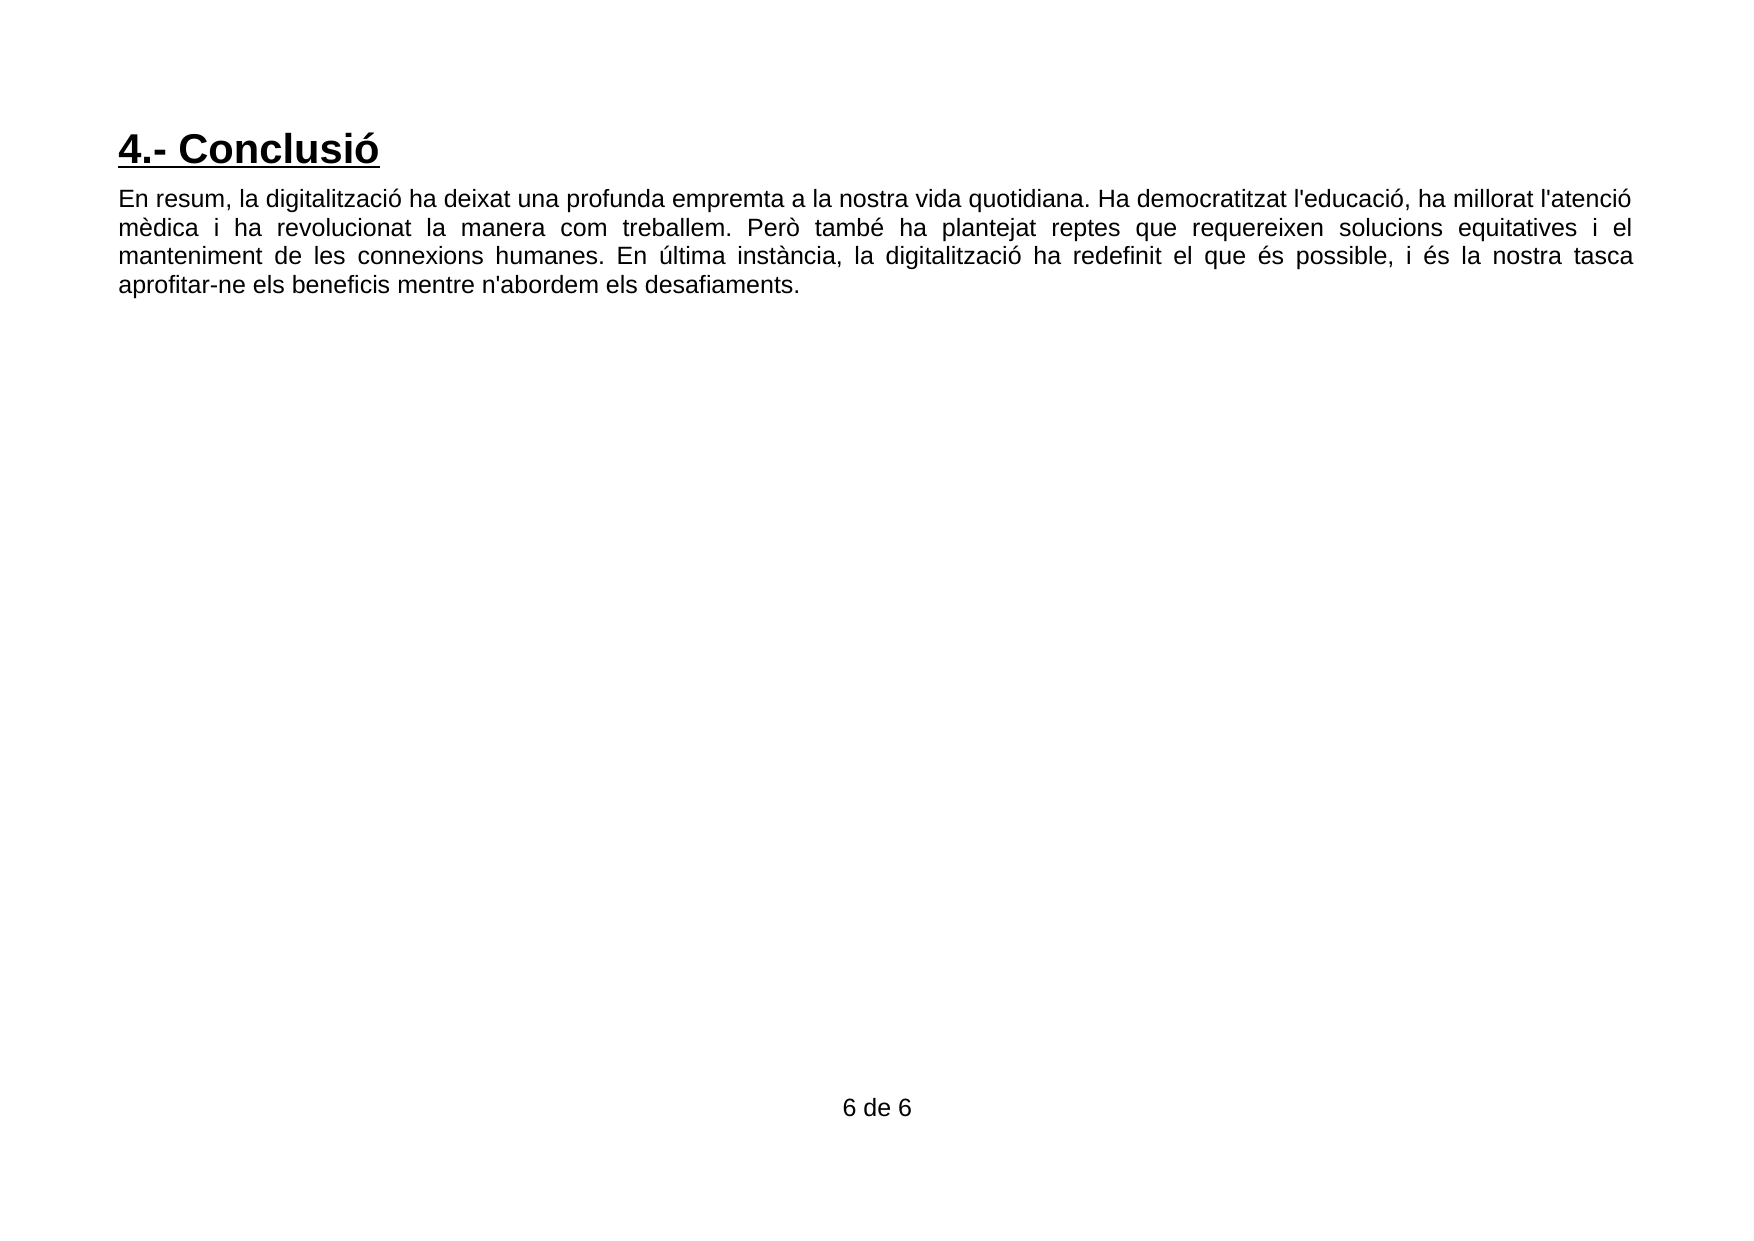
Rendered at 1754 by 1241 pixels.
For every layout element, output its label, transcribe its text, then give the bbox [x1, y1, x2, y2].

text En resum, la digitalització ha deixat una profunda empremta a la nostra vida quotidiana. Ha democratitzat l'educació, ha millorat l'atenció mèdica i ha revolucionat la manera com treballem. Però també ha plantejat reptes que requereixen solucions equitatives i el manteniment de les connexions humanes. En última instància, la digitalització ha redefinit el que és possible, i és la nostra tasca aprofitar-ne els beneficis mentre n'abordem els desafiaments. [118, 184, 1636, 299]
subtitle 4.- Conclusió [118, 124, 1636, 172]
